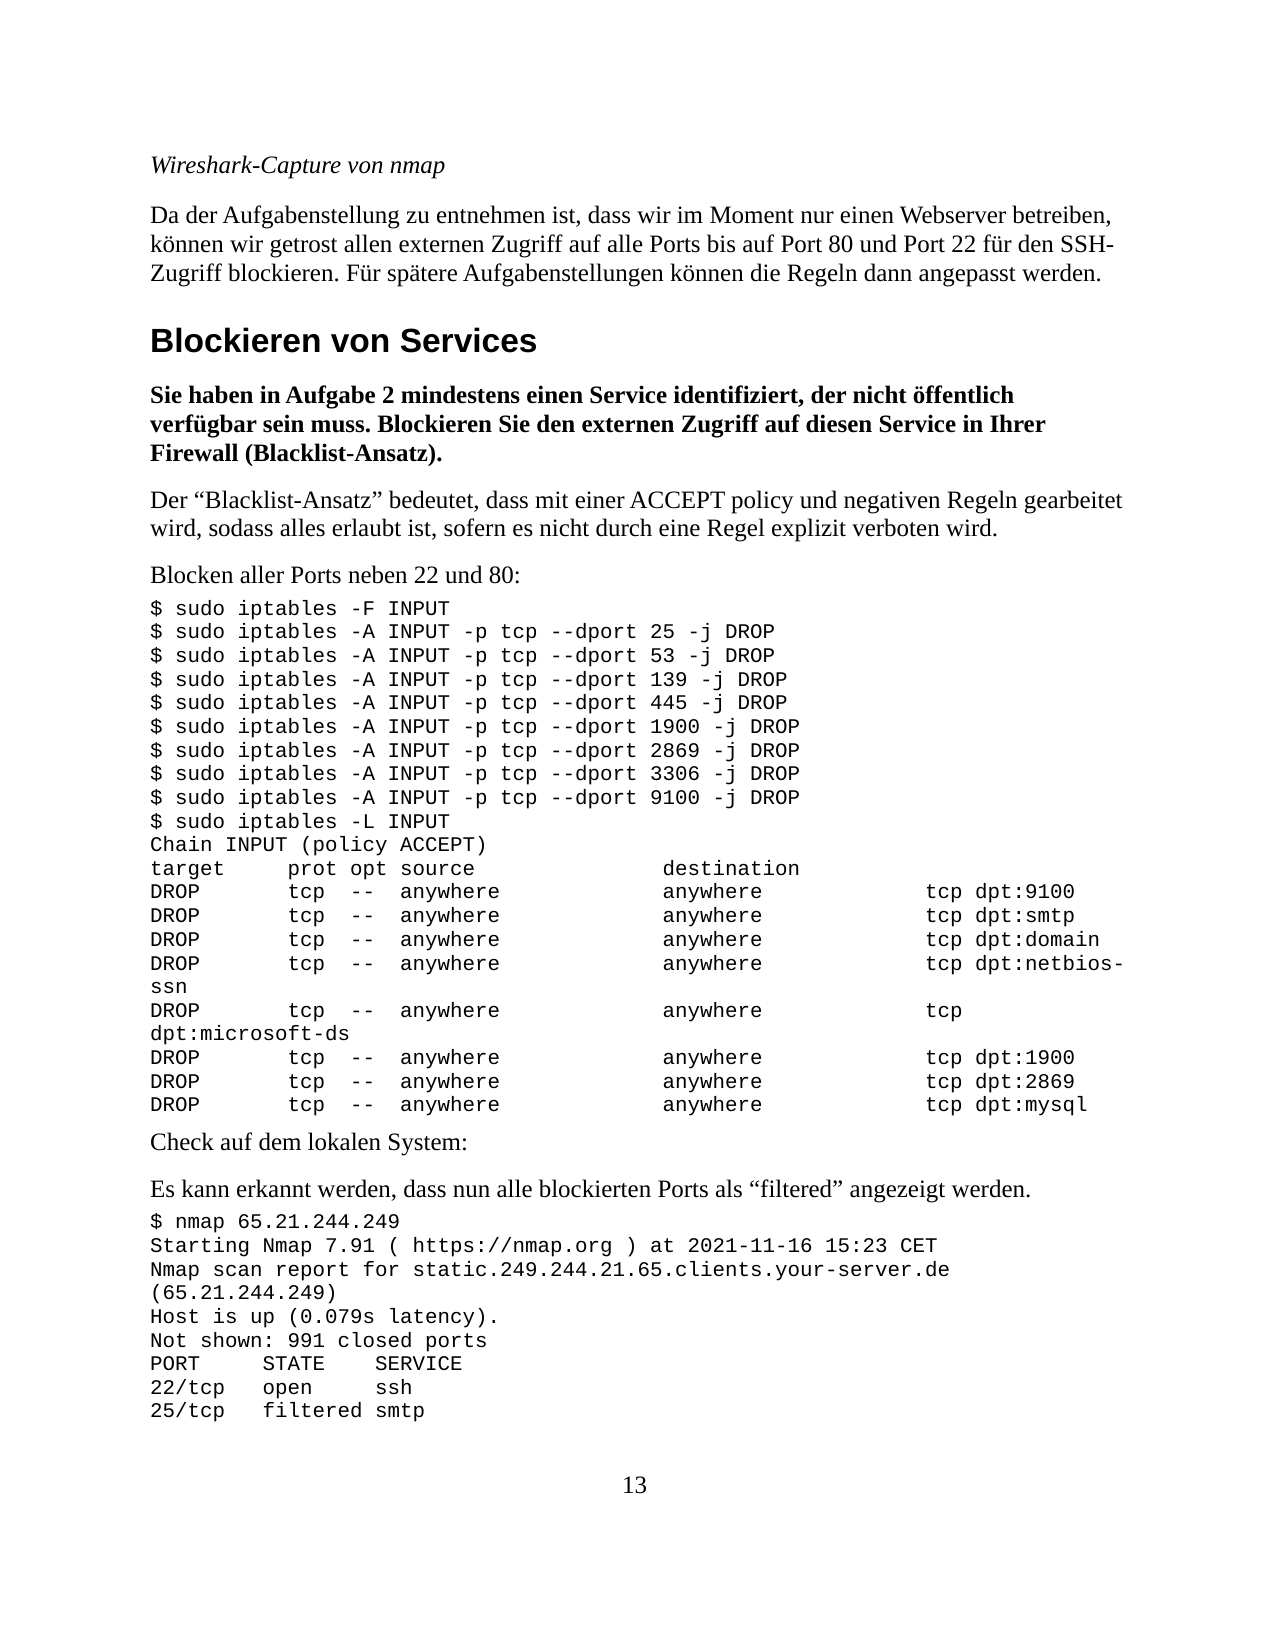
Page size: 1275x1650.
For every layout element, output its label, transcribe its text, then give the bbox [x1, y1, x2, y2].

text Nmap scan report for static.249.244.21.65.clients.your-server.de (65.21.244.249) [150, 1259, 1125, 1306]
text Wireshark-Capture von nmap [150, 150, 1125, 179]
text DROP tcp -- anywhere anywhere tcp dpt:9100 [150, 882, 1125, 905]
text DROP tcp -- anywhere anywhere tcp dpt:smtp [150, 905, 1125, 929]
text PORT STATE SERVICE [150, 1353, 1125, 1377]
text $ sudo iptables -A INPUT -p tcp --dport 3306 -j DROP [150, 763, 1125, 787]
text $ sudo iptables -F INPUT [150, 598, 1125, 621]
text DROP tcp -- anywhere anywhere tcp dpt:microsoft-ds [150, 1000, 1125, 1047]
text Starting Nmap 7.91 ( https://nmap.org ) at 2021-11-16 15:23 CET [150, 1235, 1125, 1259]
text DROP tcp -- anywhere anywhere tcp dpt:2869 [150, 1071, 1125, 1094]
text Da der Aufgabenstellung zu entnehmen ist, dass wir im Moment nur einen Webserver betreiben, können wir getrost allen externen Zugriff auf alle Ports bis auf Port 80 und Port 22 für den SSH-Zugriff blockieren. Für spätere Aufgabenstellungen können die Regeln dann angepasst werden. [150, 200, 1125, 286]
text Host is up (0.079s latency). [150, 1306, 1125, 1329]
text $ sudo iptables -A INPUT -p tcp --dport 2869 -j DROP [150, 740, 1125, 763]
text $ sudo iptables -A INPUT -p tcp --dport 139 -j DROP [150, 669, 1125, 692]
text $ sudo iptables -L INPUT [150, 811, 1125, 834]
text DROP tcp -- anywhere anywhere tcp dpt:1900 [150, 1047, 1125, 1071]
text Sie haben in Aufgabe 2 mindestens einen Service identifiziert, der nicht öffentlich verfügbar sein muss. Blockieren Sie den externen Zugriff auf diesen Service in Ihrer Firewall (Blacklist-Ansatz). [150, 381, 1125, 467]
text DROP tcp -- anywhere anywhere tcp dpt:domain [150, 929, 1125, 952]
text Blocken aller Ports neben 22 und 80: [150, 560, 1125, 589]
text Check auf dem lokalen System: [150, 1127, 1125, 1156]
text Chain INPUT (policy ACCEPT) [150, 834, 1125, 858]
text DROP tcp -- anywhere anywhere tcp dpt:mysql [150, 1094, 1125, 1118]
text 25/tcp filtered smtp [150, 1401, 1125, 1424]
text $ sudo iptables -A INPUT -p tcp --dport 9100 -j DROP [150, 787, 1125, 811]
text 22/tcp open ssh [150, 1377, 1125, 1401]
text $ sudo iptables -A INPUT -p tcp --dport 1900 -j DROP [150, 716, 1125, 740]
text target prot opt source destination [150, 858, 1125, 882]
text Es kann erkannt werden, dass nun alle blockierten Ports als “filtered” angezeigt werden. [150, 1174, 1125, 1202]
text Der “Blacklist-Ansatz” bedeutet, dass mit einer ACCEPT policy und negativen Regeln gearbeitet wird, sodass alles erlaubt ist, sofern es nicht durch eine Regel explizit verboten wird. [150, 485, 1125, 542]
text $ sudo iptables -A INPUT -p tcp --dport 53 -j DROP [150, 645, 1125, 669]
text Not shown: 991 closed ports [150, 1329, 1125, 1353]
text $ nmap 65.21.244.249 [150, 1211, 1125, 1235]
text $ sudo iptables -A INPUT -p tcp --dport 25 -j DROP [150, 621, 1125, 645]
subtitle Blockieren von Services [150, 320, 1125, 359]
text DROP tcp -- anywhere anywhere tcp dpt:netbios-ssn [150, 952, 1125, 1000]
text $ sudo iptables -A INPUT -p tcp --dport 445 -j DROP [150, 692, 1125, 716]
